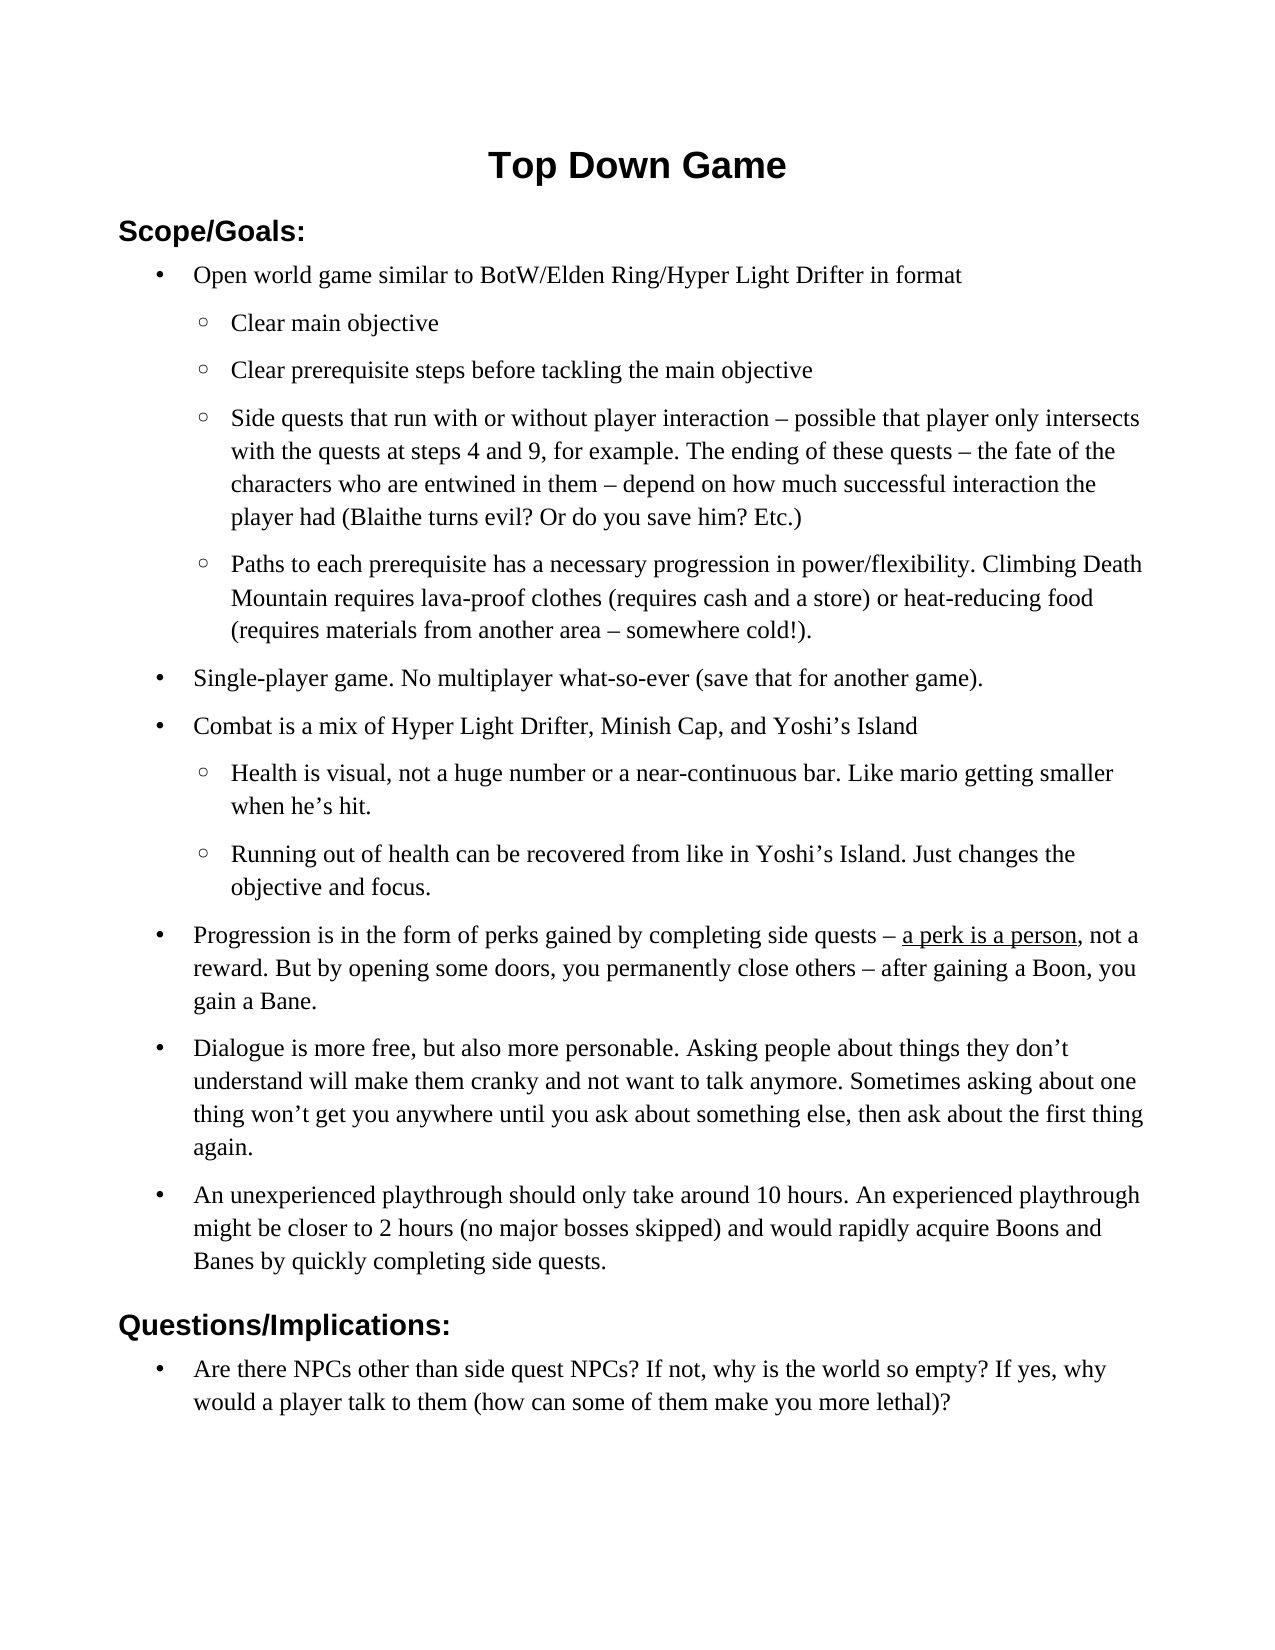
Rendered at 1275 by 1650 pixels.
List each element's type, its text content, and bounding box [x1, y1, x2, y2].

list Paths to each prerequisite has a necessary progression in power/flexibility. Climbing Death Mountain requires lava-proof clothes (requires cash and a store) or heat-reducing food (requires materials from another area – somewhere cold!). [193, 549, 1157, 644]
list Single-player game. No multiplayer what-so-ever (save that for another game). [156, 663, 1157, 692]
list Health is visual, not a huge number or a near-continuous bar. Like mario getting smaller when he’s hit. [193, 758, 1157, 820]
list Side quests that run with or without player interaction – possible that player only intersects with the quests at steps 4 and 9, for example. The ending of these quests – the fate of the characters who are entwined in them – depend on how much successful interaction the player had (Blaithe turns evil? Or do you save him? Etc.) [193, 403, 1157, 531]
list Are there NPCs other than side quest NPCs? If not, why is the world so empty? If yes, why would a player talk to them (how can some of them make you more lethal)? [156, 1354, 1157, 1416]
list Combat is a mix of Hyper Light Drifter, Minish Cap, and Yoshi’s Island [156, 711, 1157, 739]
list Progression is in the form of perks gained by completing side quests – a perk is a person, not a reward. But by opening some doors, you permanently close others – after gaining a Boon, you gain a Bane. [156, 920, 1157, 1014]
subtitle Questions/Implications: [118, 1308, 1157, 1342]
subtitle Scope/Goals: [118, 214, 1157, 248]
subtitle Top Down Game [118, 143, 1157, 187]
list Running out of health can be recovered from like in Yoshi’s Island. Just changes the objective and focus. [193, 839, 1157, 901]
list Open world game similar to BotW/Elden Ring/Hyper Light Drifter in format [156, 260, 1157, 289]
list An unexperienced playthrough should only take around 10 hours. An experienced playthrough might be closer to 2 hours (no major bosses skipped) and would rapidly acquire Boons and Banes by quickly completing side quests. [156, 1180, 1157, 1275]
list Dialogue is more free, but also more personable. Asking people about things they don’t understand will make them cranky and not want to talk anymore. Sometimes asking about one thing won’t get you anywhere until you ask about something else, then ask about the first thing again. [156, 1033, 1157, 1161]
list Clear prerequisite steps before tackling the main objective [193, 355, 1157, 384]
list Clear main objective [193, 308, 1157, 336]
